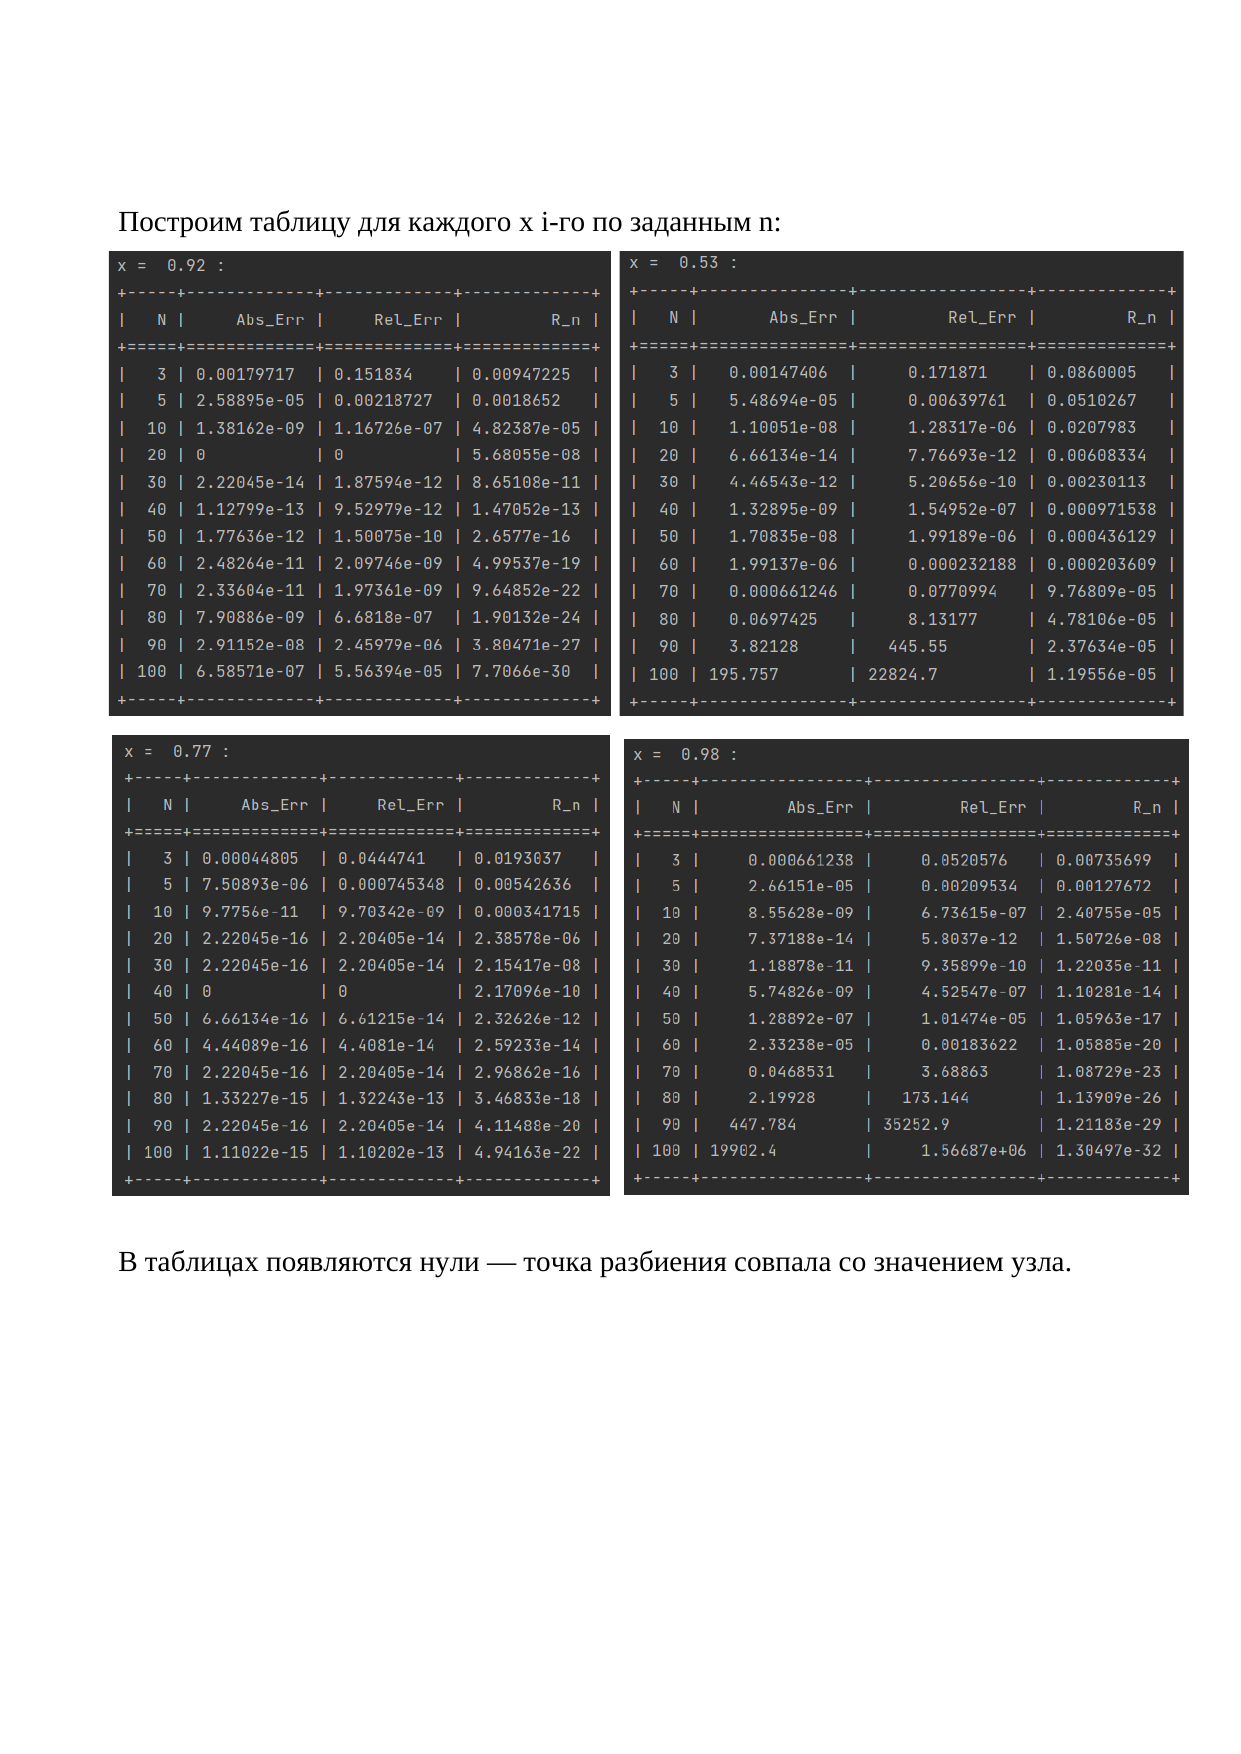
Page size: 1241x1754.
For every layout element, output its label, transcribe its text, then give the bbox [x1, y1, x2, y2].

picture [112, 735, 610, 1196]
text Построим таблицу для каждого x i-го по заданным n: [118, 204, 1122, 238]
picture [624, 739, 1189, 1195]
picture [619, 251, 1184, 716]
picture [108, 251, 611, 716]
text В таблицах появляются нули — точка разбиения совпала со значением узла. [118, 1244, 1122, 1278]
